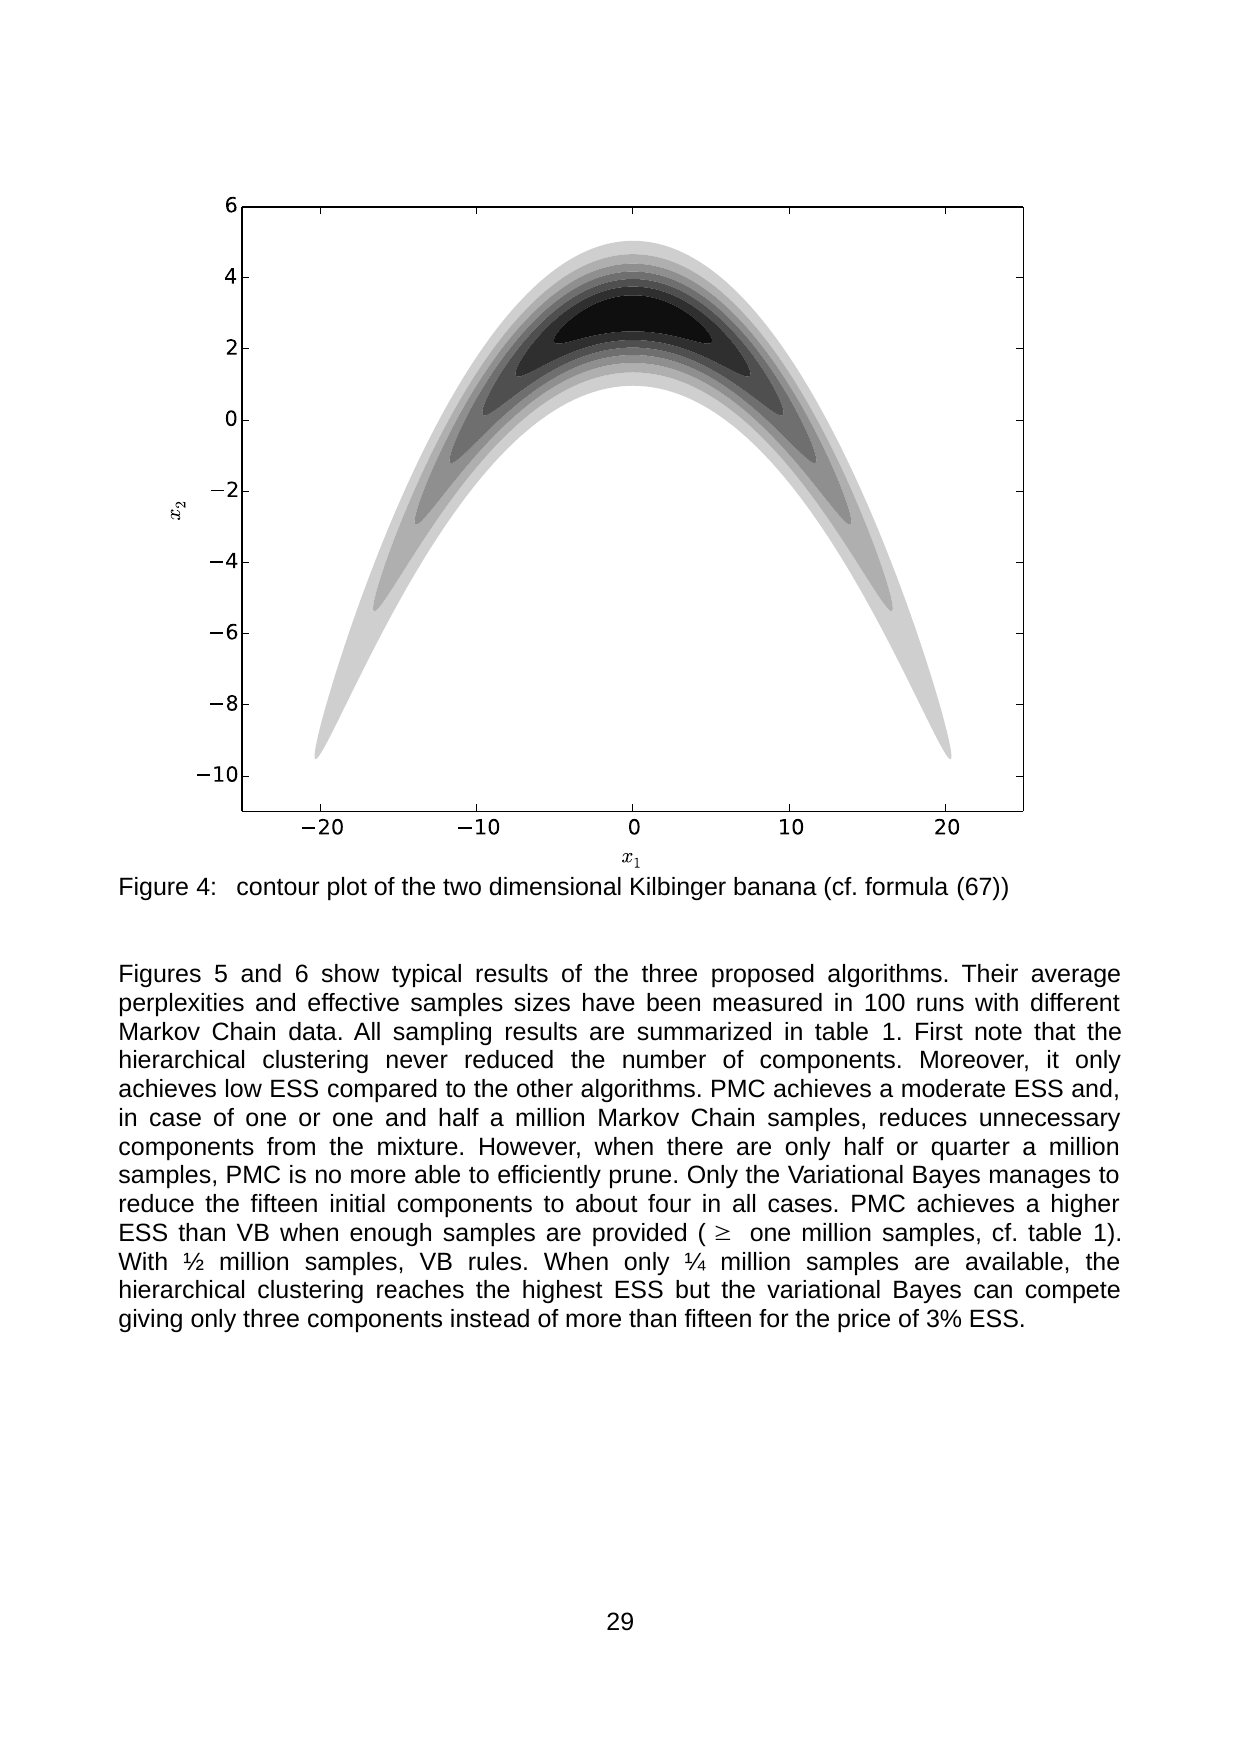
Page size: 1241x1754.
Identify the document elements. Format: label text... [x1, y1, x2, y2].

text Figures 5 and 6 show typical results of the three proposed algorithms. Their average perplexities and effective samples sizes have been measured in 100 runs with different Markov Chain data. All sampling results are summarized in table 1. First note that the hierarchical clustering never reduced the number of components. Moreover, it only achieves low ESS compared to the other algorithms. PMC achieves a moderate ESS and, in case of one or one and half a million Markov Chain samples, reduces unnecessary components from the mixture. However, when there are only half or quarter a million samples, PMC is no more able to efficiently prune. Only the Variational Bayes manages to reduce the fifteen initial components to about four in all cases. PMC achieves a higher ESS than VB when enough samples are provided ( one million samples, cf. table 1). With ½ million samples, VB rules. When only ¼ million samples are available, the hierarchical clustering reaches the highest ESS but the variational Bayes can compete giving only three components instead of more than fifteen for the price of 3% ESS. [118, 959, 1122, 1333]
text Figure 4: contour plot of the two dimensional Kilbinger banana (cf. formula (67)) [118, 147, 1122, 900]
